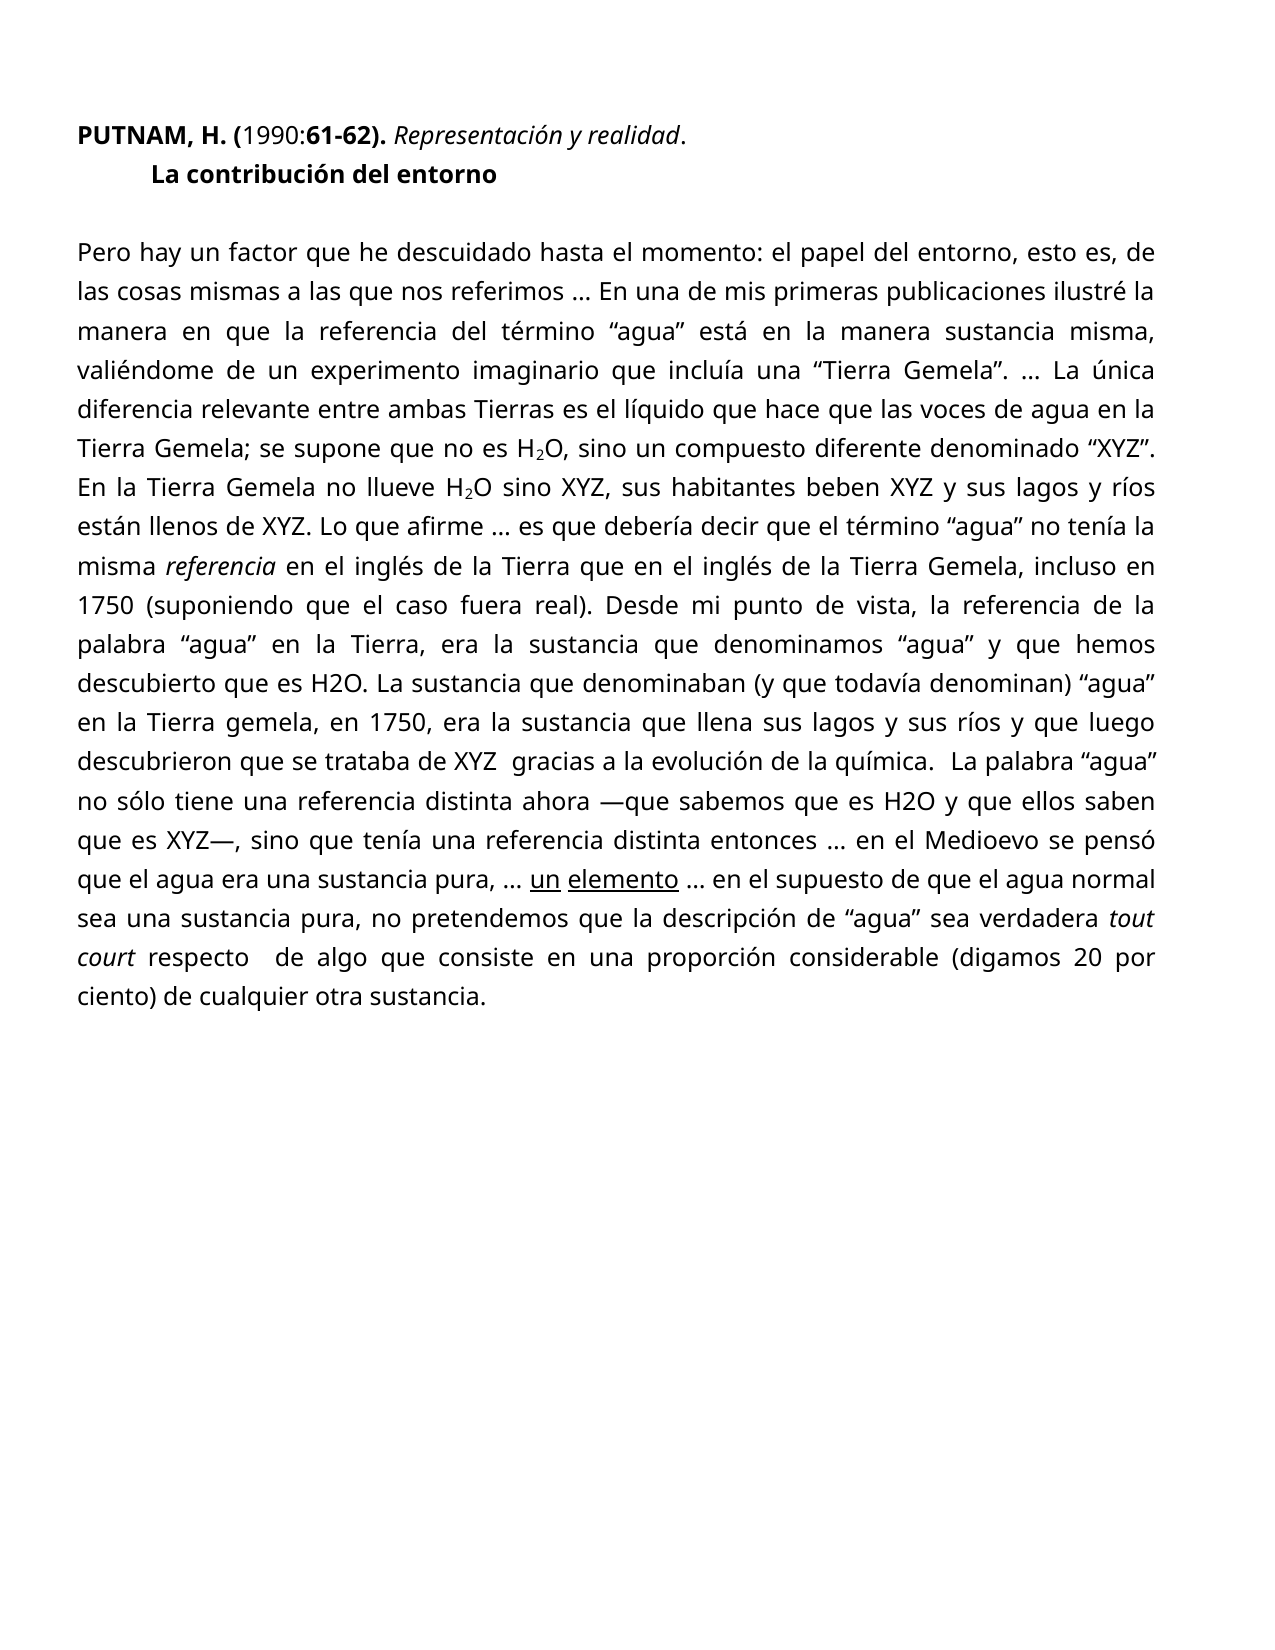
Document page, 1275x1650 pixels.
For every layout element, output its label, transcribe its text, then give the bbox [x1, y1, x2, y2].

text La contribución del entorno [77, 156, 1157, 191]
text Pero hay un factor que he descuidado hasta el momento: el papel del entorno, esto es, de las cosas mismas a las que nos referimos … En una de mis primeras publicaciones ilustré la manera en que la referencia del término “agua” está en la manera sustancia misma, valiéndome de un experimento imaginario que incluía una “Tierra Gemela”. … La única diferencia relevante entre ambas Tierras es el líquido que hace que las voces de agua en la Tierra Gemela; se supone que no es H2O, sino un compuesto diferente denominado “XYZ”. En la Tierra Gemela no llueve H2O sino XYZ, sus habitantes beben XYZ y sus lagos y ríos están llenos de XYZ. Lo que afirme … es que debería decir que el término “agua” no tenía la misma referencia en el inglés de la Tierra que en el inglés de la Tierra Gemela, incluso en 1750 (suponiendo que el caso fuera real). Desde mi punto de vista, la referencia de la palabra “agua” en la Tierra, era la sustancia que denominamos “agua” y que hemos descubierto que es H2O. La sustancia que denominaban (y que todavía denominan) “agua” en la Tierra gemela, en 1750, era la sustancia que llena sus lagos y sus ríos y que luego descubrieron que se trataba de XYZ gracias a la evolución de la química. La palabra “agua” no sólo tiene una referencia distinta ahora —que sabemos que es H2O y que ellos saben que es XYZ—, sino que tenía una referencia distinta entonces … en el Medioevo se pensó que el agua era una sustancia pura, … un elemento … en el supuesto de que el agua normal sea una sustancia pura, no pretendemos que la descripción de “agua” sea verdadera tout court respecto de algo que consiste en una proporción considerable (digamos 20 por ciento) de cualquier otra sustancia. [77, 235, 1157, 1013]
text PUTNAM, H. (1990:61-62). Representación y realidad. [77, 117, 1157, 151]
